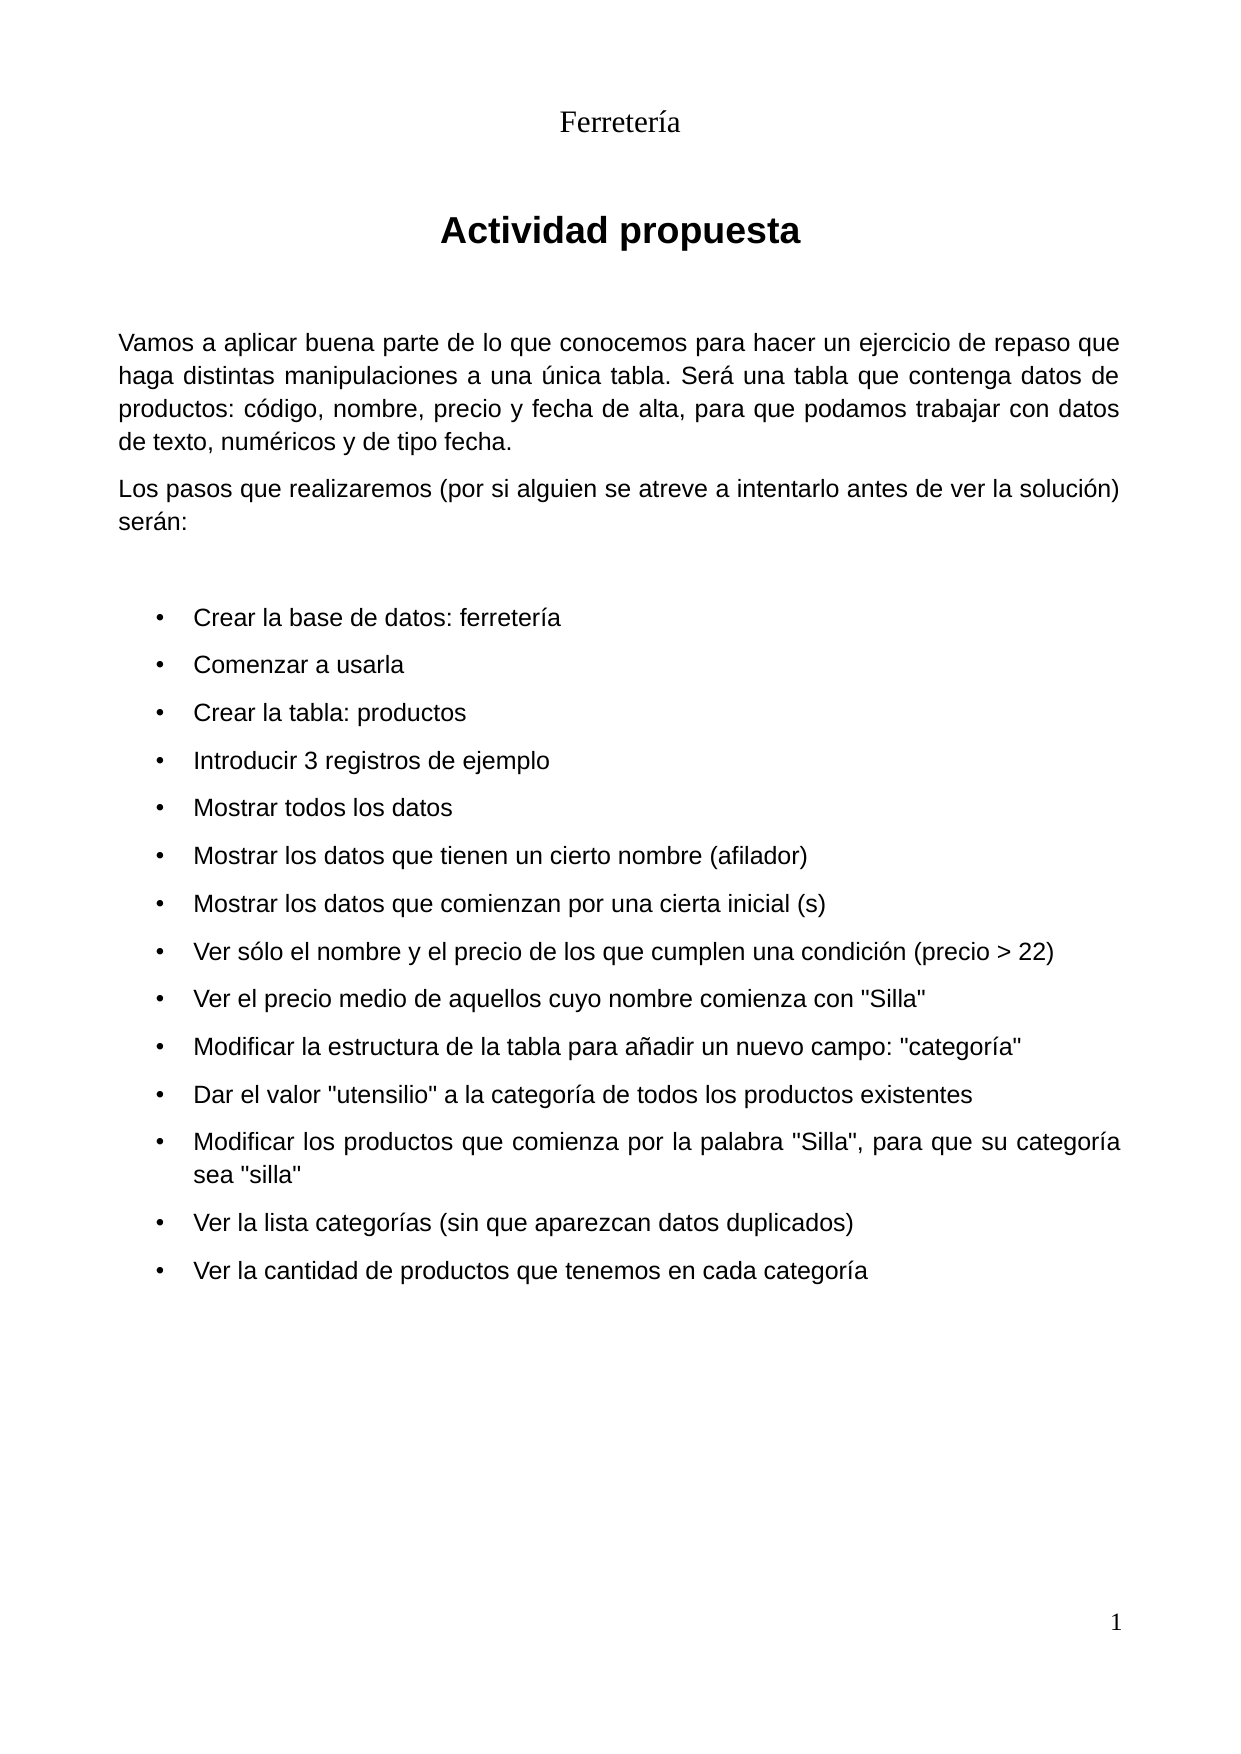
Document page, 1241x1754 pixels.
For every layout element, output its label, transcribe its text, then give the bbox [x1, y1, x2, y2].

list Modificar los productos que comienza por la palabra "Silla", para que su categoría sea "silla" [156, 1127, 1122, 1189]
list Ver el precio medio de aquellos cuyo nombre comienza con "Silla" [156, 984, 1122, 1013]
list Ver sólo el nombre y el precio de los que cumplen una condición (precio > 22) [156, 936, 1122, 965]
list Dar el valor "utensilio" a la categoría de todos los productos existentes [156, 1079, 1122, 1108]
list Crear la base de datos: ferretería [156, 602, 1122, 631]
list Ver la lista categorías (sin que aparezcan datos duplicados) [156, 1208, 1122, 1237]
list Mostrar los datos que tienen un cierto nombre (afilador) [156, 841, 1122, 870]
list Comenzar a usarla [156, 650, 1122, 679]
list Modificar la estructura de la tabla para añadir un nuevo campo: "categoría" [156, 1032, 1122, 1061]
subtitle Actividad propuesta [118, 208, 1122, 251]
list Ver la cantidad de productos que tenemos en cada categoría [156, 1256, 1122, 1284]
text Vamos a aplicar buena parte de lo que conocemos para hacer un ejercicio de repaso que haga distintas manipulaciones a una única tabla. Será una tabla que contenga datos de productos: código, nombre, precio y fecha de alta, para que podamos trabajar con datos de texto, numéricos y de tipo fecha. [118, 328, 1122, 455]
text Los pasos que realizaremos (por si alguien se atreve a intentarlo antes de ver la solución) serán: [118, 474, 1122, 536]
list Introducir 3 registros de ejemplo [156, 746, 1122, 774]
list Mostrar los datos que comienzan por una cierta inicial (s) [156, 889, 1122, 918]
list Mostrar todos los datos [156, 793, 1122, 822]
list Crear la tabla: productos [156, 698, 1122, 727]
